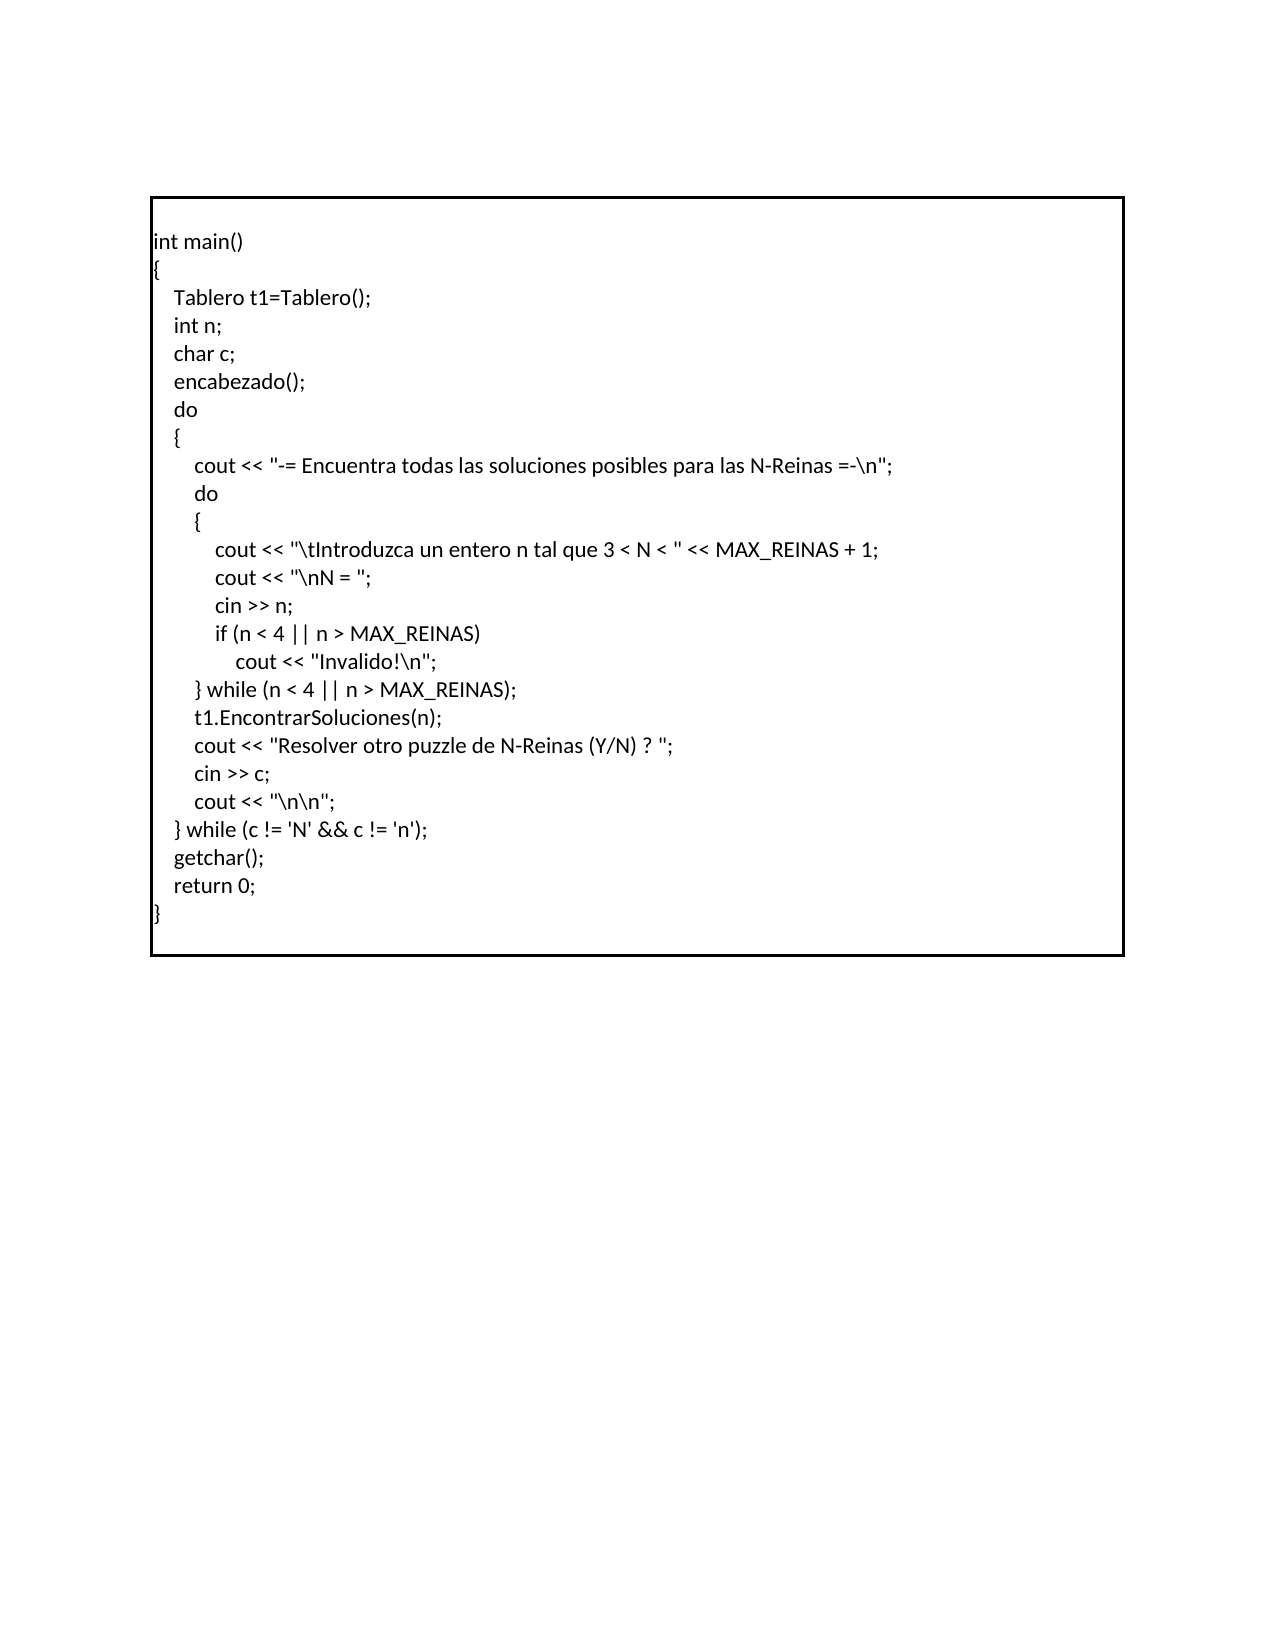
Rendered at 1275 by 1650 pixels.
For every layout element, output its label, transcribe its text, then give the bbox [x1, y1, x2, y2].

text do [153, 395, 1122, 423]
text if (n < 4 || n > MAX_REINAS) [153, 619, 1122, 647]
text encabezado(); [153, 367, 1122, 395]
text } while (c != 'N' && c != 'n'); [153, 815, 1122, 843]
text return 0; [153, 871, 1122, 899]
text cout << "Resolver otro puzzle de N-Reinas (Y/N) ? "; [153, 731, 1122, 759]
text Tablero t1=Tablero(); [153, 283, 1122, 311]
text cout << "\tIntroduzca un entero n tal que 3 < N < " << MAX_REINAS + 1; [153, 535, 1122, 563]
text cout << "-= Encuentra todas las soluciones posibles para las N-Reinas =-\n"; [153, 451, 1122, 479]
text cin >> c; [153, 759, 1122, 787]
text } while (n < 4 || n > MAX_REINAS); [153, 675, 1122, 703]
text { [153, 507, 1122, 535]
text } [153, 899, 1122, 927]
text { [153, 255, 1122, 283]
text t1.EncontrarSoluciones(n); [153, 703, 1122, 731]
text cout << "\n\n"; [153, 787, 1122, 815]
text { [153, 423, 1122, 451]
text cout << "Invalido!\n"; [153, 647, 1122, 675]
text cout << "\nN = "; [153, 563, 1122, 591]
text int main() [153, 227, 1122, 255]
text int n; [153, 311, 1122, 339]
text char c; [153, 339, 1122, 367]
text cin >> n; [153, 591, 1122, 619]
text do [153, 479, 1122, 507]
text getchar(); [153, 843, 1122, 871]
